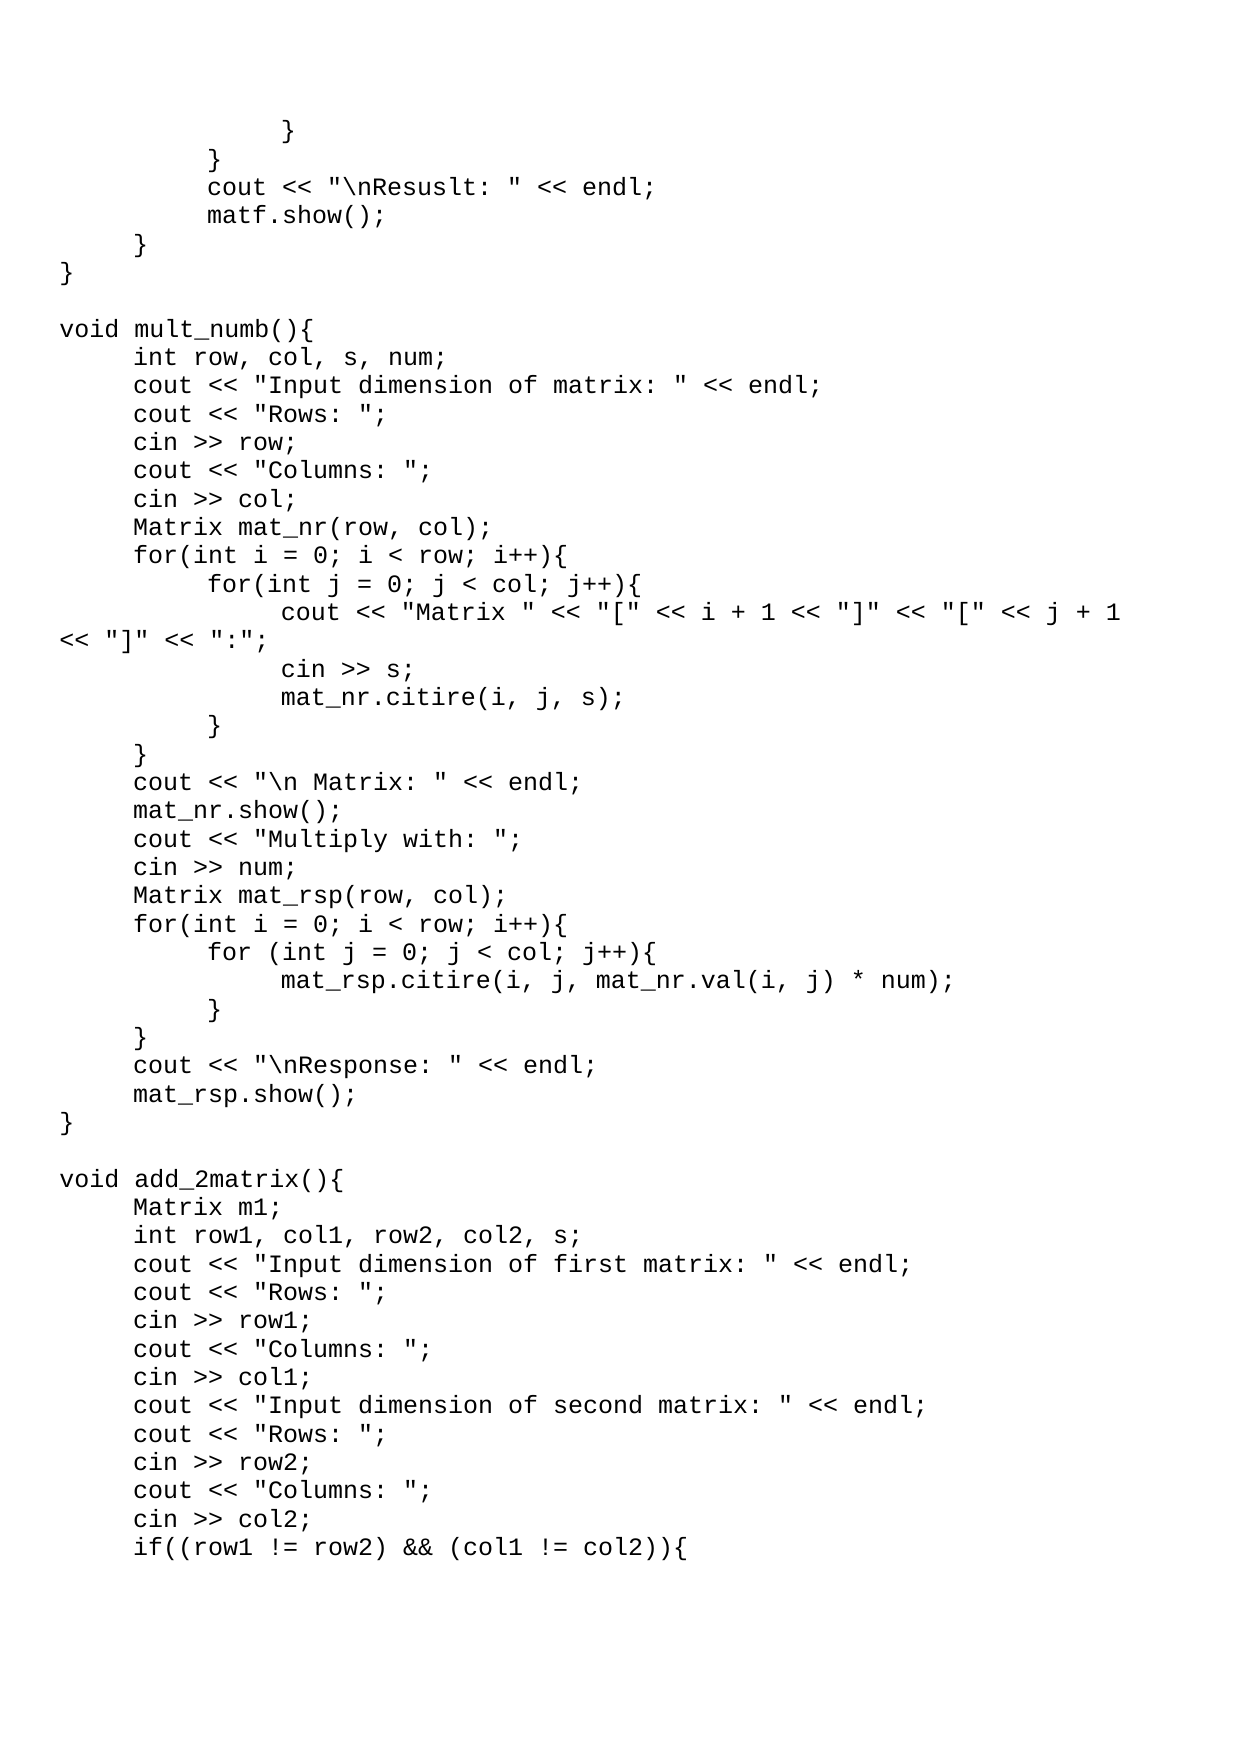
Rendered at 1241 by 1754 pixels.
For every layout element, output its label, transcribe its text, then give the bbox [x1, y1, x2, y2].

text cin >> row1; [59, 1308, 1122, 1336]
text } [59, 118, 1122, 146]
text } [59, 996, 1122, 1025]
text cin >> col2; [59, 1506, 1122, 1535]
text for(int i = 0; i < row; i++){ [59, 911, 1122, 940]
text cout << "\nResponse: " << endl; [59, 1053, 1122, 1081]
text cout << "\nResuslt: " << endl; [59, 175, 1122, 203]
text cin >> row2; [59, 1450, 1122, 1478]
text Matrix m1; [59, 1195, 1122, 1223]
text cin >> row; [59, 430, 1122, 458]
text } [59, 260, 1122, 288]
text matf.show(); [59, 203, 1122, 231]
text cout << "Rows: "; [59, 1421, 1122, 1450]
text for(int j = 0; j < col; j++){ [59, 571, 1122, 600]
text mat_rsp.show(); [59, 1081, 1122, 1110]
text cout << "Input dimension of second matrix: " << endl; [59, 1393, 1122, 1421]
text if((row1 != row2) && (col1 != col2)){ [59, 1535, 1122, 1563]
text for (int j = 0; j < col; j++){ [59, 940, 1122, 968]
text cin >> col1; [59, 1365, 1122, 1393]
text void mult_numb(){ [59, 316, 1122, 345]
text int row1, col1, row2, col2, s; [59, 1223, 1122, 1251]
text cout << "\n Matrix: " << endl; [59, 770, 1122, 798]
text int row, col, s, num; [59, 345, 1122, 373]
text mat_nr.show(); [59, 798, 1122, 826]
text } [59, 713, 1122, 741]
text cin >> s; [59, 656, 1122, 685]
text cout << "Input dimension of matrix: " << endl; [59, 373, 1122, 401]
text cout << "Input dimension of first matrix: " << endl; [59, 1251, 1122, 1280]
text } [59, 1110, 1122, 1138]
text cin >> col; [59, 486, 1122, 515]
text Matrix mat_rsp(row, col); [59, 883, 1122, 911]
text void add_2matrix(){ [59, 1166, 1122, 1195]
text mat_rsp.citire(i, j, mat_nr.val(i, j) * num); [59, 968, 1122, 996]
text Matrix mat_nr(row, col); [59, 515, 1122, 543]
text cout << "Rows: "; [59, 1280, 1122, 1308]
text cout << "Matrix " << "[" << i + 1 << "]" << "[" << j + 1 << "]" << ":"; [59, 600, 1122, 656]
text for(int i = 0; i < row; i++){ [59, 543, 1122, 571]
text cout << "Columns: "; [59, 1478, 1122, 1506]
text mat_nr.citire(i, j, s); [59, 685, 1122, 713]
text cout << "Multiply with: "; [59, 826, 1122, 855]
text } [59, 146, 1122, 175]
text cin >> num; [59, 855, 1122, 883]
text cout << "Columns: "; [59, 1336, 1122, 1365]
text } [59, 231, 1122, 260]
text } [59, 1025, 1122, 1053]
text cout << "Columns: "; [59, 458, 1122, 486]
text cout << "Rows: "; [59, 401, 1122, 430]
text } [59, 741, 1122, 770]
